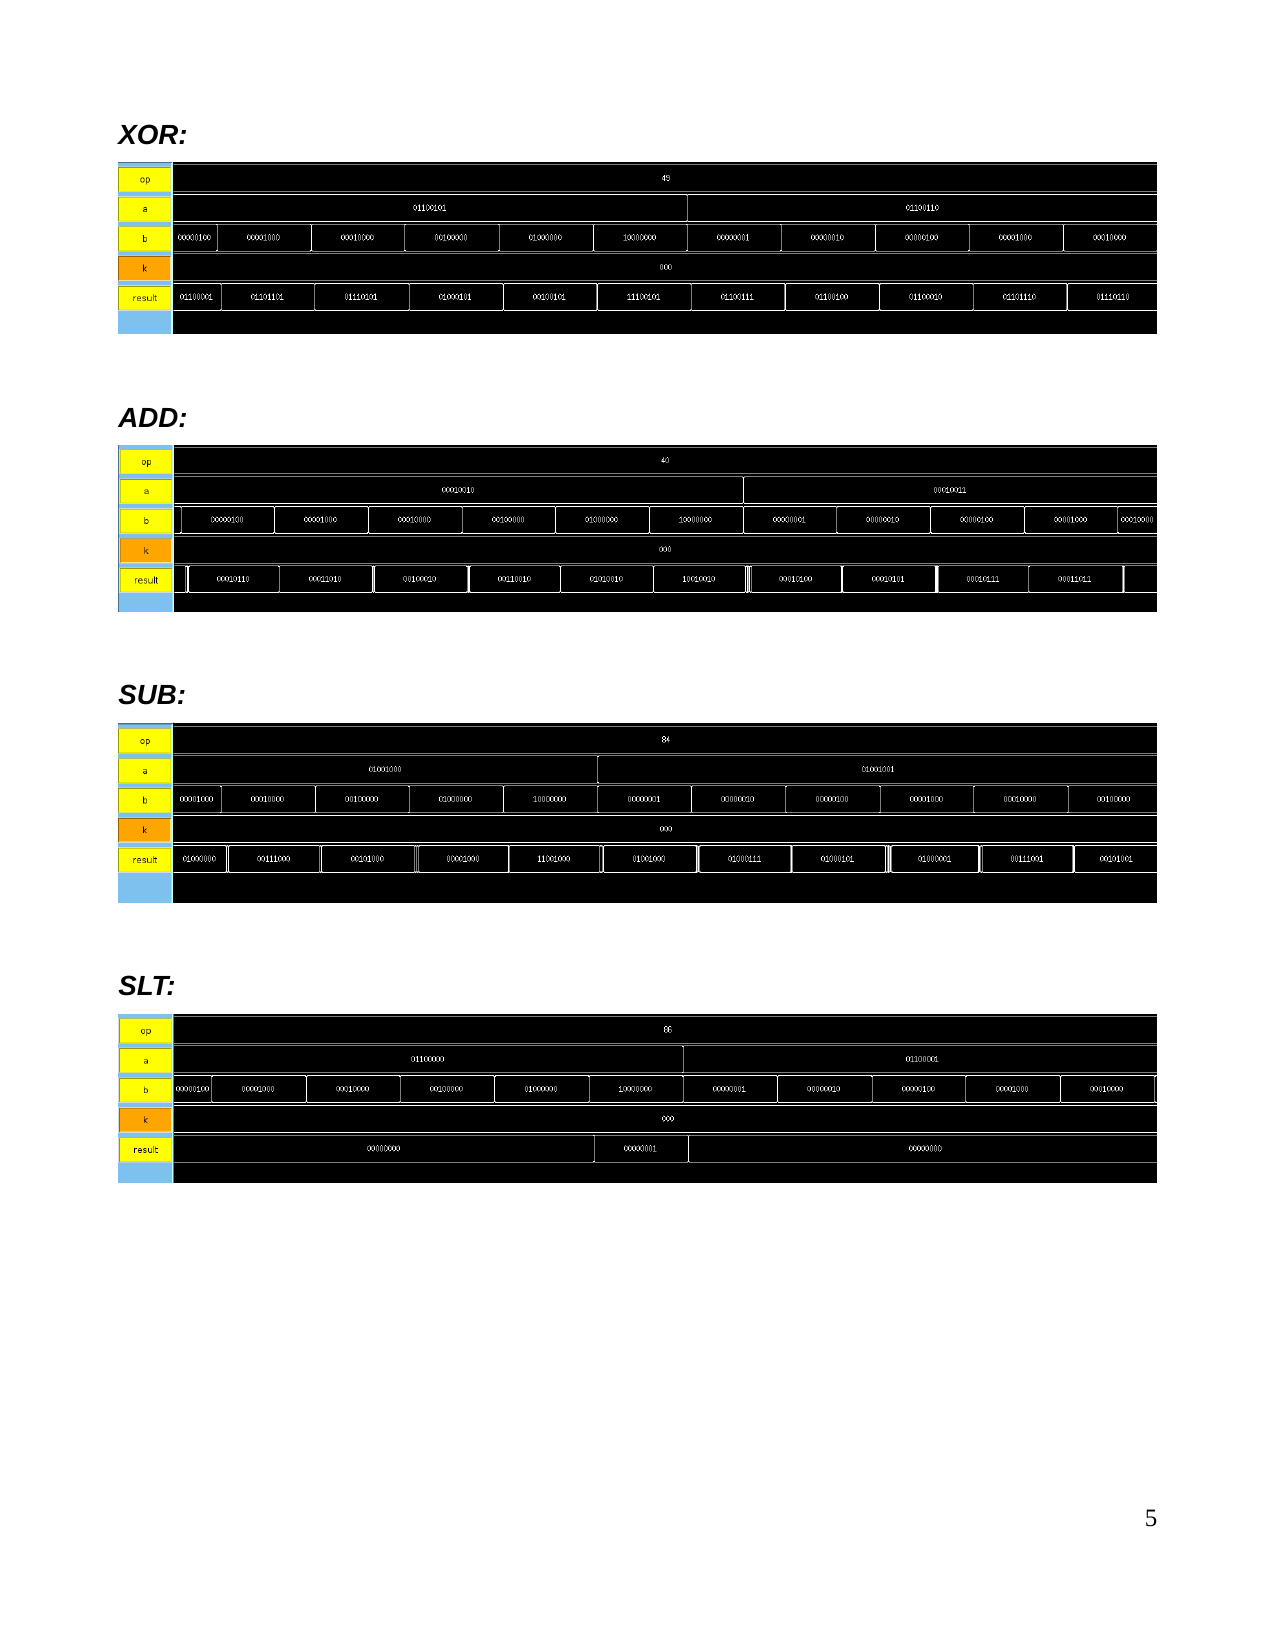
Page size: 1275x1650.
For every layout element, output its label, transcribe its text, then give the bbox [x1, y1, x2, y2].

subtitle XOR: [118, 118, 1157, 150]
subtitle SLT: [118, 970, 1157, 1002]
picture [118, 445, 1157, 612]
picture [118, 162, 1157, 334]
picture [118, 722, 1157, 903]
subtitle SUB: [118, 678, 1157, 710]
subtitle ADD: [118, 401, 1157, 433]
picture [118, 1014, 1157, 1183]
